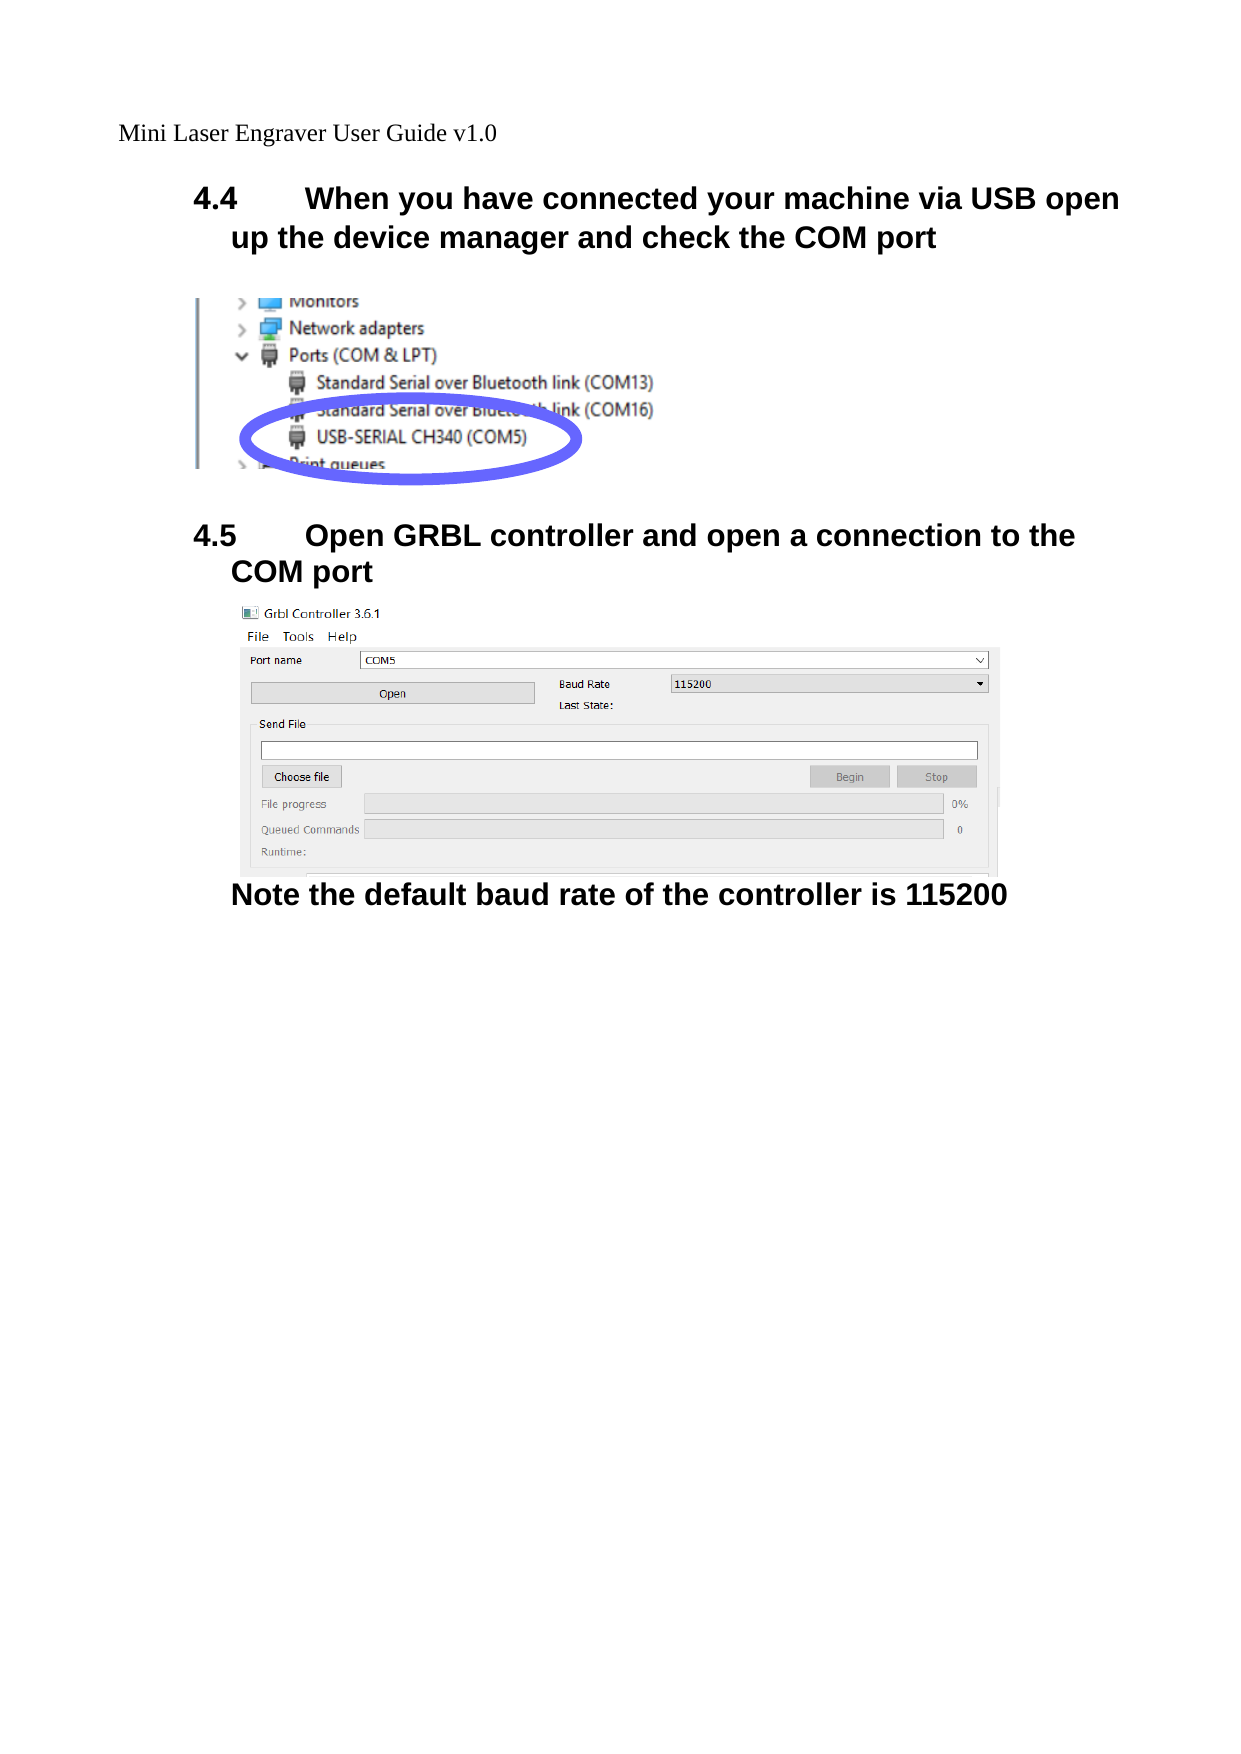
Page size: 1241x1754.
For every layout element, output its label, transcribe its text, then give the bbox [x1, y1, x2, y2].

list When you have connected your machine via USB open up the device manager and check the COM port [193, 176, 1122, 255]
list Open GRBL controller and open a connection to the COM port [193, 517, 1122, 589]
list Note the default baud rate of the controller is 115200 [193, 601, 1122, 912]
